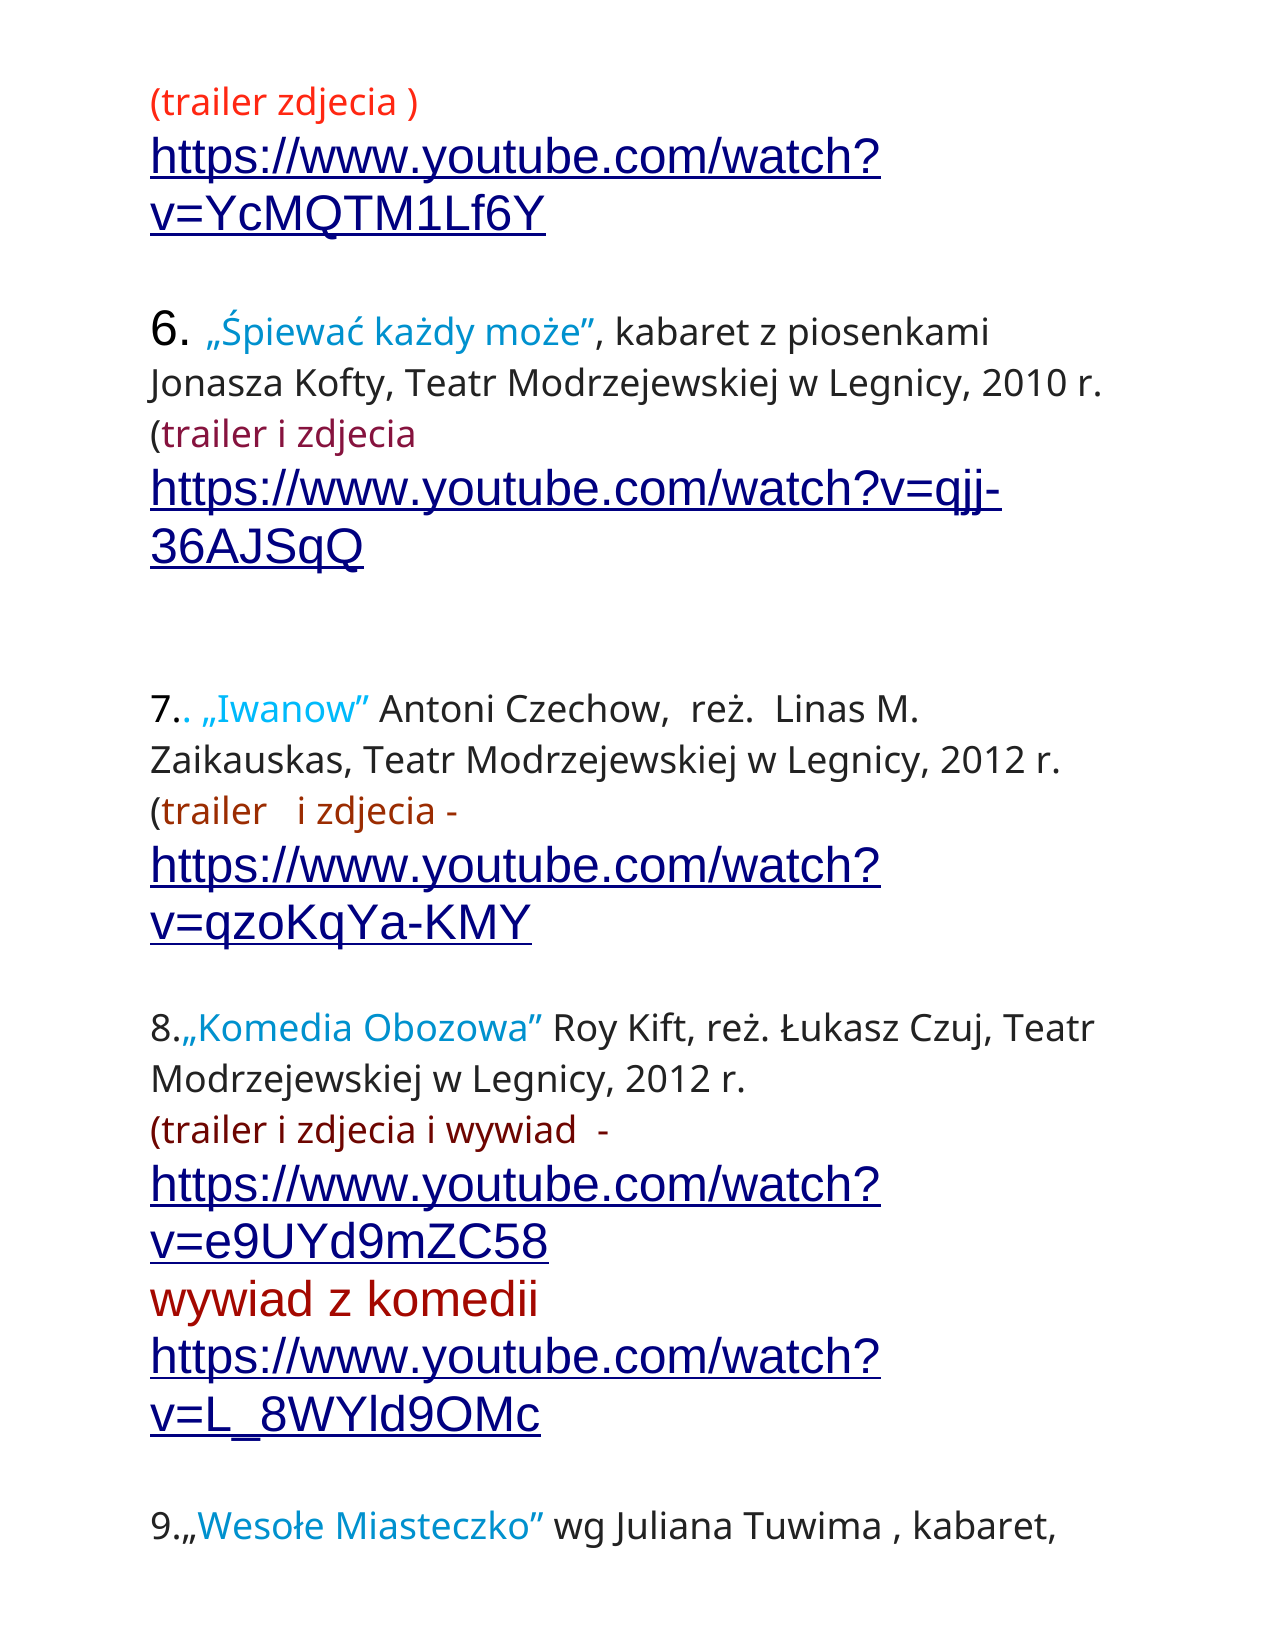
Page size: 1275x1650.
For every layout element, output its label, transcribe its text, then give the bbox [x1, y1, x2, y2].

text wywiad z komedii https://www.youtube.com/watch?v=L_8WYld9OMc [150, 1269, 1125, 1499]
text https://www.youtube.com/watch?v=qjj-36AJSqQ [150, 458, 1125, 631]
text (trailer zdjecia ) [150, 75, 1125, 126]
text 6. „Śpiewać każdy może”, kabaret z piosenkami Jonasza Kofty, Teatr Modrzejewskiej w Legnicy, 2010 r. [150, 298, 1125, 407]
text 8.„Komedia Obozowa” Roy Kift, reż. Łukasz Czuj, Teatr Modrzejewskiej w Legnicy, 2012 r. [150, 1001, 1125, 1103]
text (trailer i zdjecia i wywiad - https://www.youtube.com/watch?v=e9UYd9mZC58 [150, 1103, 1125, 1269]
text https://www.youtube.com/watch?v=YcMQTM1Lf6Y [150, 126, 1125, 241]
text 9.„Wesołe Miasteczko” wg Juliana Tuwima , kabaret, [150, 1499, 1125, 1550]
text (trailer i zdjecia [150, 407, 1125, 458]
text 7.. „Iwanow” Antoni Czechow, reż. Linas M. Zaikauskas, Teatr Modrzejewskiej w Legnicy, 2012 r. (trailer i zdjecia - https://www.youtube.com/watch?v=qzoKqYa-KMY [150, 682, 1125, 950]
